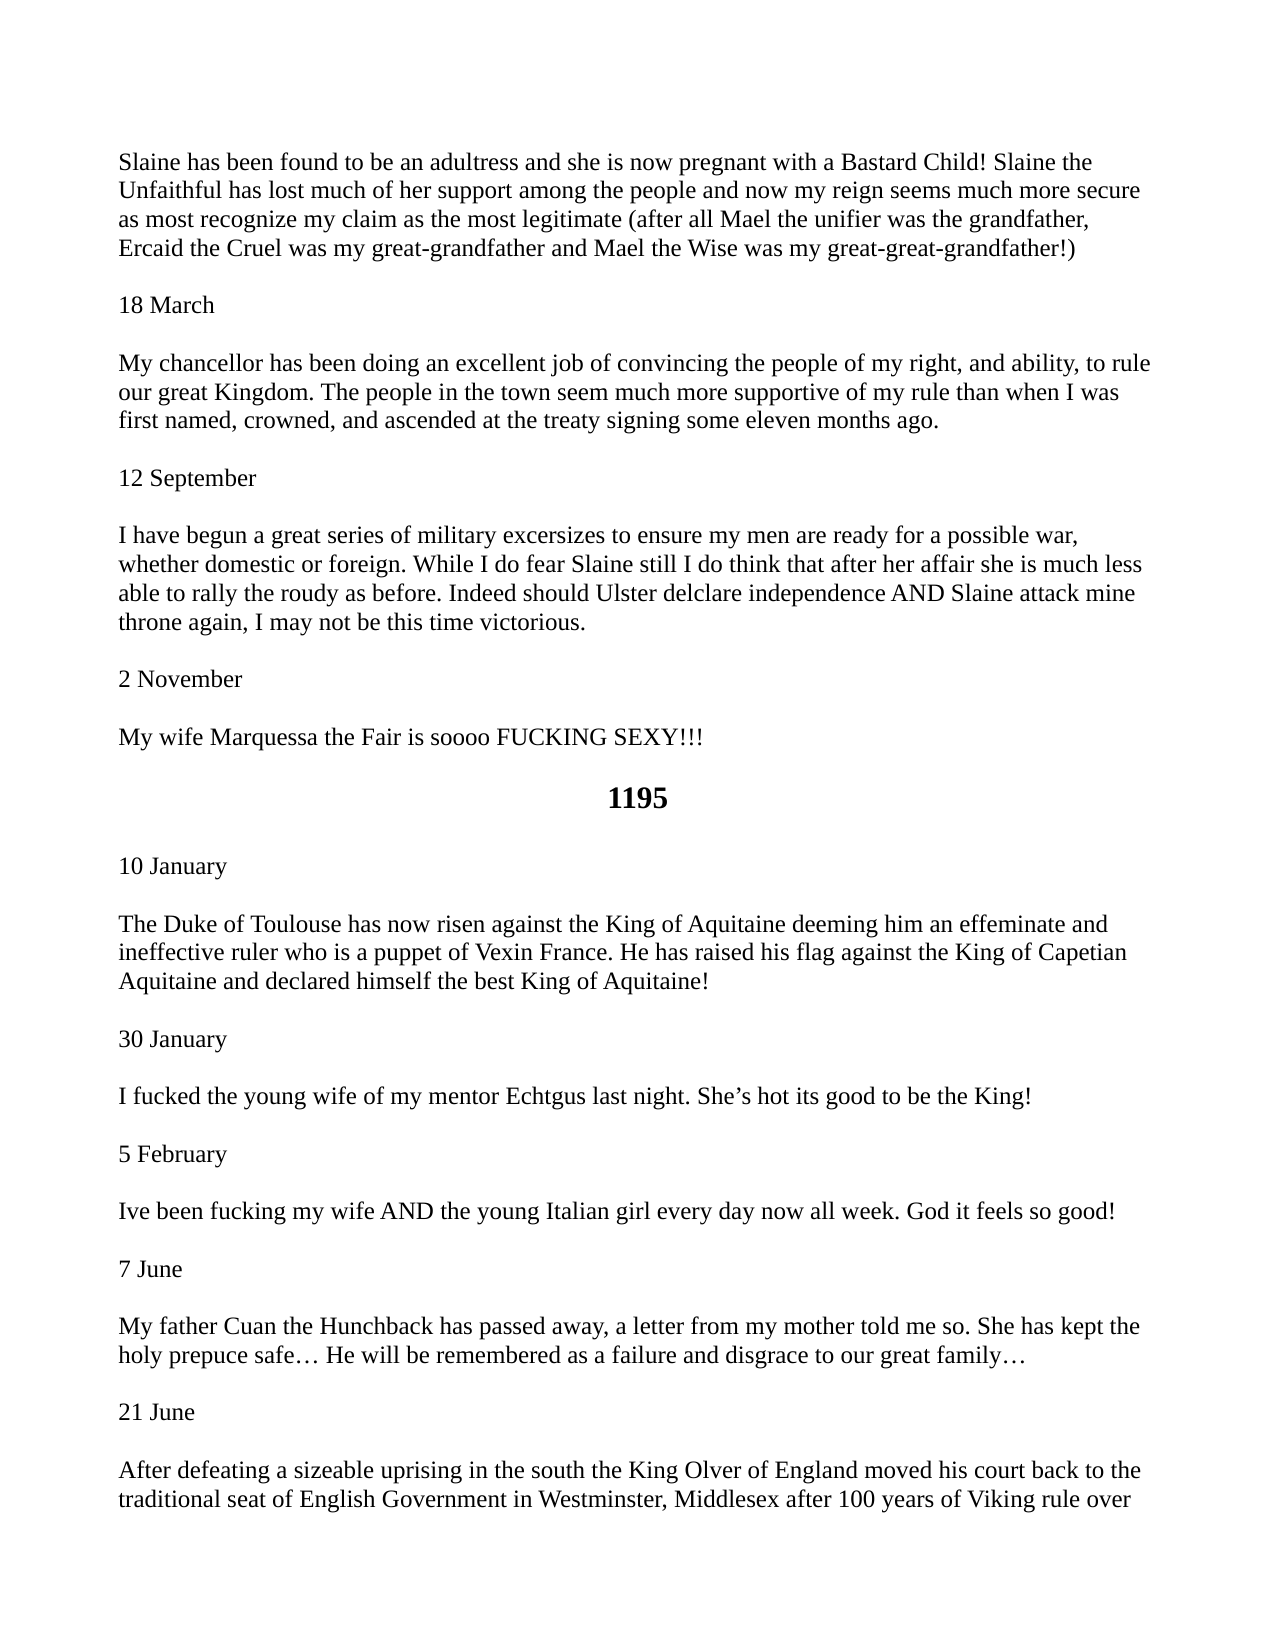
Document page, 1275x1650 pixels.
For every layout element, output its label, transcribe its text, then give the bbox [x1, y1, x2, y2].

text My father Cuan the Hunchback has passed away, a letter from my mother told me so. She has kept the holy prepuce safe… He will be remembered as a failure and disgrace to our great family… [118, 1311, 1157, 1369]
text 5 February [118, 1139, 1157, 1167]
text 30 January [118, 1024, 1157, 1052]
text Slaine has been found to be an adultress and she is now pregnant with a Bastard Child! Slaine the Unfaithful has lost much of her support among the people and now my reign seems much more secure as most recognize my claim as the most legitimate (after all Mael the unifier was the grandfather, Ercaid the Cruel was my great-grandfather and Mael the Wise was my great-great-grandfather!) [118, 147, 1157, 262]
text 10 January [118, 851, 1157, 880]
text I have begun a great series of military excersizes to ensure my men are ready for a possible war, whether domestic or foreign. While I do fear Slaine still I do think that after her affair she is much less able to rally the roudy as before. Indeed should Ulster delclare independence AND Slaine attack mine throne again, I may not be this time victorious. [118, 521, 1157, 636]
text After defeating a sizeable uprising in the south the King Olver of England moved his court back to the traditional seat of English Government in Westminster, Middlesex after 100 years of Viking rule over [118, 1455, 1157, 1512]
text Ive been fucking my wife AND the young Italian girl every day now all week. God it feels so good! [118, 1196, 1157, 1225]
text 2 November [118, 664, 1157, 693]
text My chancellor has been doing an excellent job of convincing the people of my right, and ability, to rule our great Kingdom. The people in the town seem much more supportive of my rule than when I was first named, crowned, and ascended at the treaty signing some eleven months ago. [118, 348, 1157, 434]
text 21 June [118, 1397, 1157, 1426]
text 1195 [118, 779, 1157, 815]
text 7 June [118, 1254, 1157, 1282]
text The Duke of Toulouse has now risen against the King of Aquitaine deeming him an effeminate and ineffective ruler who is a puppet of Vexin France. He has raised his flag against the King of Capetian Aquitaine and declared himself the best King of Aquitaine! [118, 909, 1157, 995]
text I fucked the young wife of my mentor Echtgus last night. She’s hot its good to be the King! [118, 1081, 1157, 1110]
text My wife Marquessa the Fair is soooo FUCKING SEXY!!! [118, 722, 1157, 751]
text 18 March [118, 291, 1157, 319]
text 12 September [118, 463, 1157, 492]
